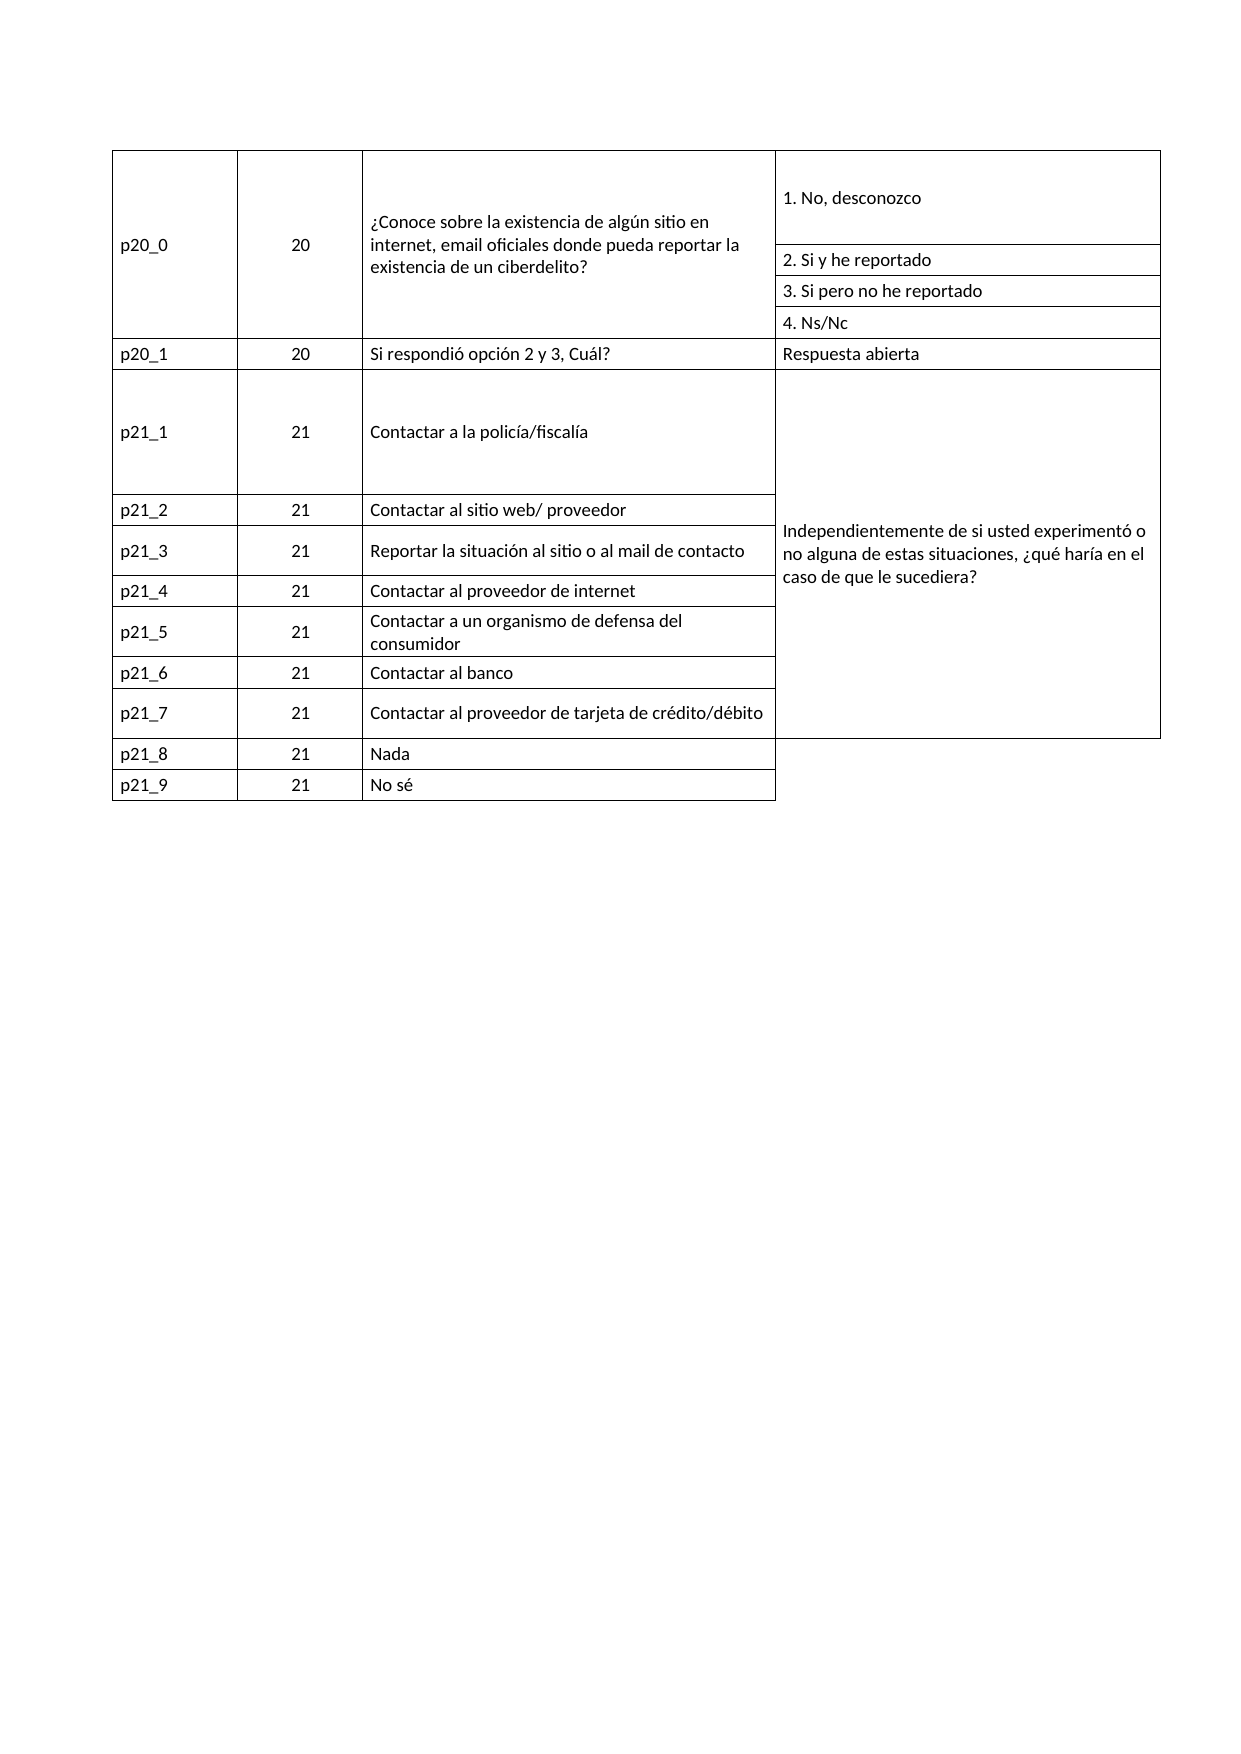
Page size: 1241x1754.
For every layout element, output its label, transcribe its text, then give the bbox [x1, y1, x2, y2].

table_cell p21_6 [113, 657, 237, 687]
table_cell 21 [238, 607, 362, 656]
table_cell 20 [238, 151, 362, 337]
table_cell 21 [238, 739, 362, 769]
table_cell 21 [238, 576, 362, 606]
table_cell 21 [238, 770, 362, 800]
table_cell 21 [238, 526, 362, 575]
table_cell 2. Si y he reportado [776, 245, 1160, 275]
table_cell p21_8 [113, 739, 237, 769]
table_cell 1. No, desconozco [776, 151, 1160, 244]
table_cell Independientemente de si usted experimentó o no alguna de estas situaciones, ¿qué haría en el caso de que le sucediera? [776, 370, 1160, 737]
table_cell 21 [238, 657, 362, 687]
table_cell Si respondió opción 2 y 3, Cuál? [363, 339, 775, 369]
table_cell Respuesta abierta [776, 339, 1160, 369]
table_cell Nada [363, 739, 775, 769]
table_cell p21_9 [113, 770, 237, 800]
table_cell p20_0 [113, 151, 237, 337]
table_cell Contactar al sitio web/ proveedor [363, 495, 775, 525]
table_cell 4. Ns/Nc [776, 307, 1160, 337]
table_cell Reportar la situación al sitio o al mail de contacto [363, 526, 775, 575]
table_cell 21 [238, 689, 362, 737]
table_cell 20 [238, 339, 362, 369]
table_cell 3. Si pero no he reportado [776, 276, 1160, 306]
table_cell p21_4 [113, 576, 237, 606]
table_cell p21_7 [113, 689, 237, 737]
table_cell Contactar al banco [363, 657, 775, 687]
table_cell Contactar a un organismo de defensa del consumidor [363, 607, 775, 656]
table_cell p20_1 [113, 339, 237, 369]
table_cell p21_1 [113, 370, 237, 494]
table_cell ¿Conoce sobre la existencia de algún sitio en internet, email oficiales donde pueda reportar la existencia de un ciberdelito? [363, 151, 775, 337]
table_cell No sé [363, 770, 775, 800]
table_cell p21_3 [113, 526, 237, 575]
table_cell 21 [238, 370, 362, 494]
table_cell Contactar al proveedor de internet [363, 576, 775, 606]
table_cell 21 [238, 495, 362, 525]
table_cell p21_2 [113, 495, 237, 525]
table_cell p21_5 [113, 607, 237, 656]
table_cell Contactar a la policía/fiscalía [363, 370, 775, 494]
table_cell Contactar al proveedor de tarjeta de crédito/débito [363, 689, 775, 737]
